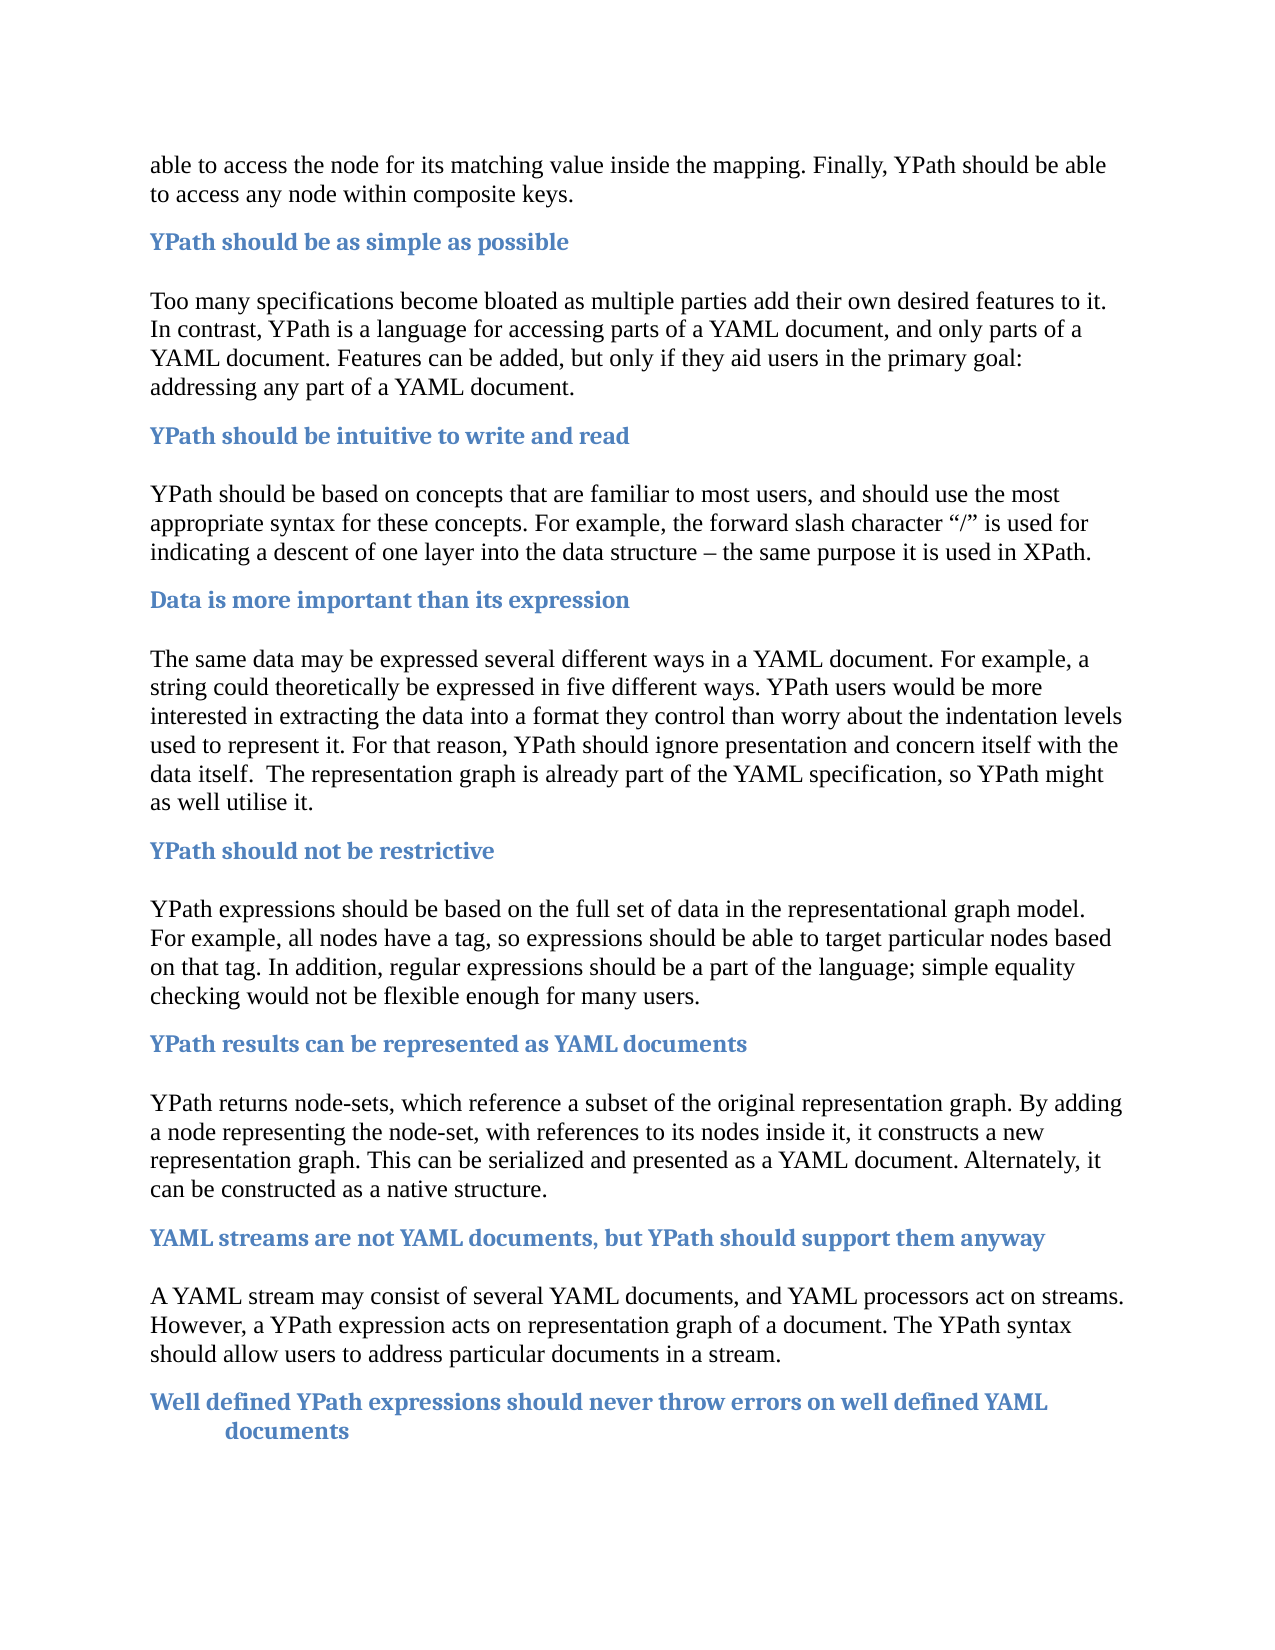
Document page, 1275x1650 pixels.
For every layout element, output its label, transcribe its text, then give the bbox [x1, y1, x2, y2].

text YPath returns node-sets, which reference a subset of the original representation graph. By adding a node representing the node-set, with references to its nodes inside it, it constructs a new representation graph. This can be serialized and presented as a YAML document. Alternately, it can be constructed as a native structure. [150, 1088, 1125, 1203]
subtitle YPath results can be represented as YAML documents [150, 1030, 1125, 1059]
text The same data may be expressed several different ways in a YAML document. For example, a string could theoretically be expressed in five different ways. YPath users would be more interested in extracting the data into a format they control than worry about the indentation levels used to represent it. For that reason, YPath should ignore presentation and concern itself with the data itself. The representation graph is already part of the YAML specification, so YPath might as well utilise it. [150, 644, 1125, 816]
subtitle YAML streams are not YAML documents, but YPath should support them anyway [150, 1224, 1125, 1252]
text YPath expressions should be based on the full set of data in the representational graph model. For example, all nodes have a tag, so expressions should be able to target particular nodes based on that tag. In addition, regular expressions should be a part of the language; simple equality checking would not be flexible enough for many users. [150, 894, 1125, 1009]
subtitle YPath should be as simple as possible [150, 228, 1125, 257]
subtitle YPath should not be restrictive [150, 837, 1125, 866]
text able to access the node for its matching value inside the mapping. Finally, YPath should be able to access any node within composite keys. [150, 150, 1125, 207]
subtitle Data is more important than its expression [150, 586, 1125, 615]
subtitle YPath should be intuitive to write and read [150, 422, 1125, 450]
text YPath should be based on concepts that are familiar to most users, and should use the most appropriate syntax for these concepts. For example, the forward slash character “/” is used for indicating a descent of one layer into the data structure – the same purpose it is used in XPath. [150, 479, 1125, 565]
text Too many specifications become bloated as multiple parties add their own desired features to it. In contrast, YPath is a language for accessing parts of a YAML document, and only parts of a YAML document. Features can be added, but only if they aid users in the primary goal: addressing any part of a YAML document. [150, 286, 1125, 401]
text A YAML stream may consist of several YAML documents, and YAML processors act on streams. However, a YPath expression acts on representation graph of a document. The YPath syntax should allow users to address particular documents in a stream. [150, 1281, 1125, 1367]
subtitle Well defined YPath expressions should never throw errors on well defined YAML documents [150, 1388, 1125, 1446]
